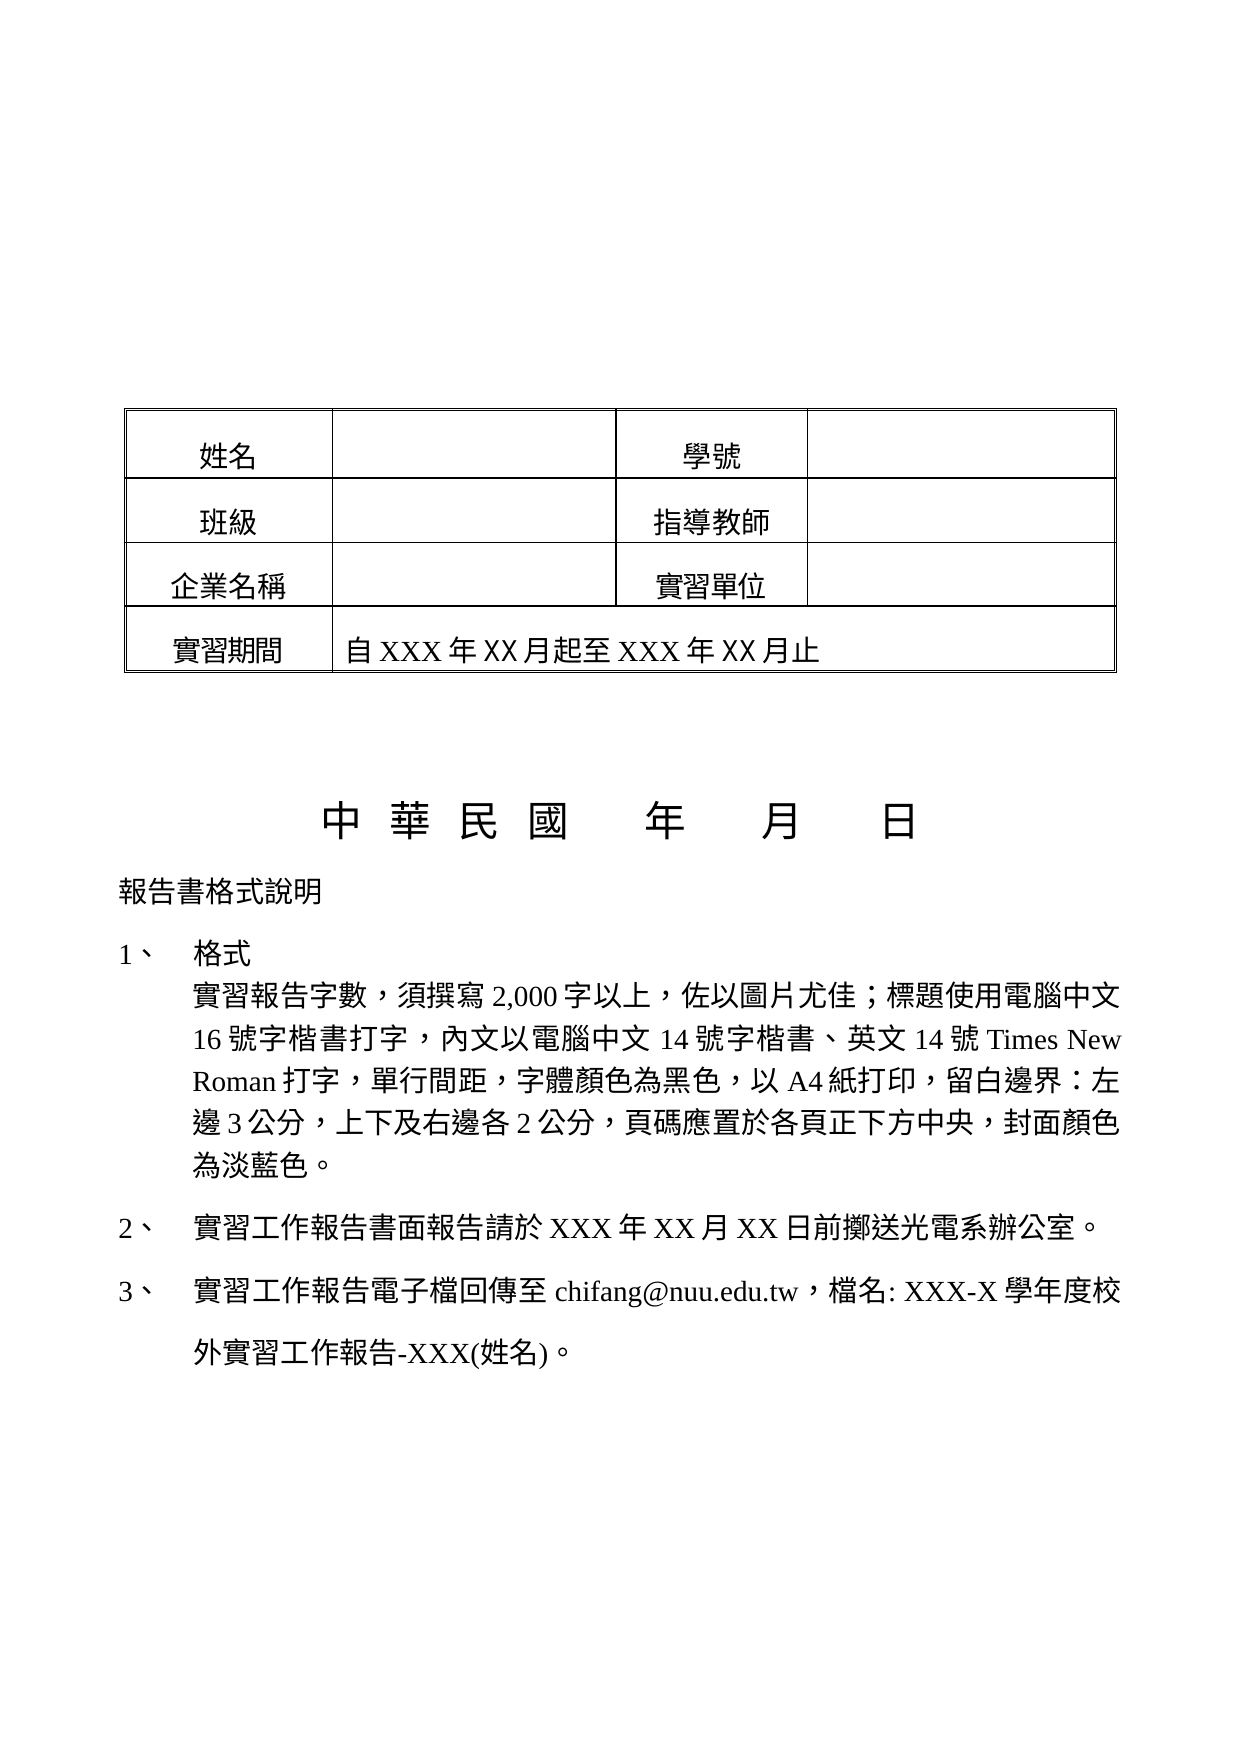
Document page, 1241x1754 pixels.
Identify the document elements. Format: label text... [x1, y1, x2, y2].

table_header 學號 [617, 411, 807, 477]
list 格式 [118, 910, 1122, 973]
table_header [808, 411, 1114, 477]
table_cell 指導教師 [617, 479, 807, 541]
table_cell 實習期間 [127, 607, 332, 669]
list 實習工作報告書面報告請於XXX年XX月XX日前擲送光電系辦公室。 [118, 1184, 1122, 1247]
list 實習工作報告電子檔回傳至chifang@nuu.edu.tw，檔名: XXX-X學年度校外實習工作報告-XXX(姓名)。 [118, 1247, 1122, 1372]
text 實習報告字數，須撰寫2,000字以上，佐以圖片尤佳；標題使用電腦中文16號字楷書打字，內文以電腦中文14號字楷書、英文14號Times New Roman打字，單行間距，字體顏色為黑色，以A4紙打印，留白邊界：左邊3公分，上下及右邊各2公分，頁碼應置於各頁正下方中央，封面顏色為淡藍色。 [192, 973, 1122, 1184]
table_cell 企業名稱 [127, 543, 332, 605]
table_cell 自XXX年XX月起至XXX年XX月止 [333, 607, 1114, 669]
table_cell [808, 543, 1114, 605]
table_cell [333, 479, 615, 541]
table_header 姓名 [127, 411, 332, 477]
text 報告書格式說明 [118, 848, 1122, 910]
table_cell 班級 [127, 479, 332, 541]
text 中華民國 年 月 日 [118, 788, 1122, 848]
table_header [333, 411, 615, 477]
table_cell [333, 543, 615, 605]
table_cell [808, 479, 1114, 541]
table_cell 實習單位 [617, 543, 807, 605]
